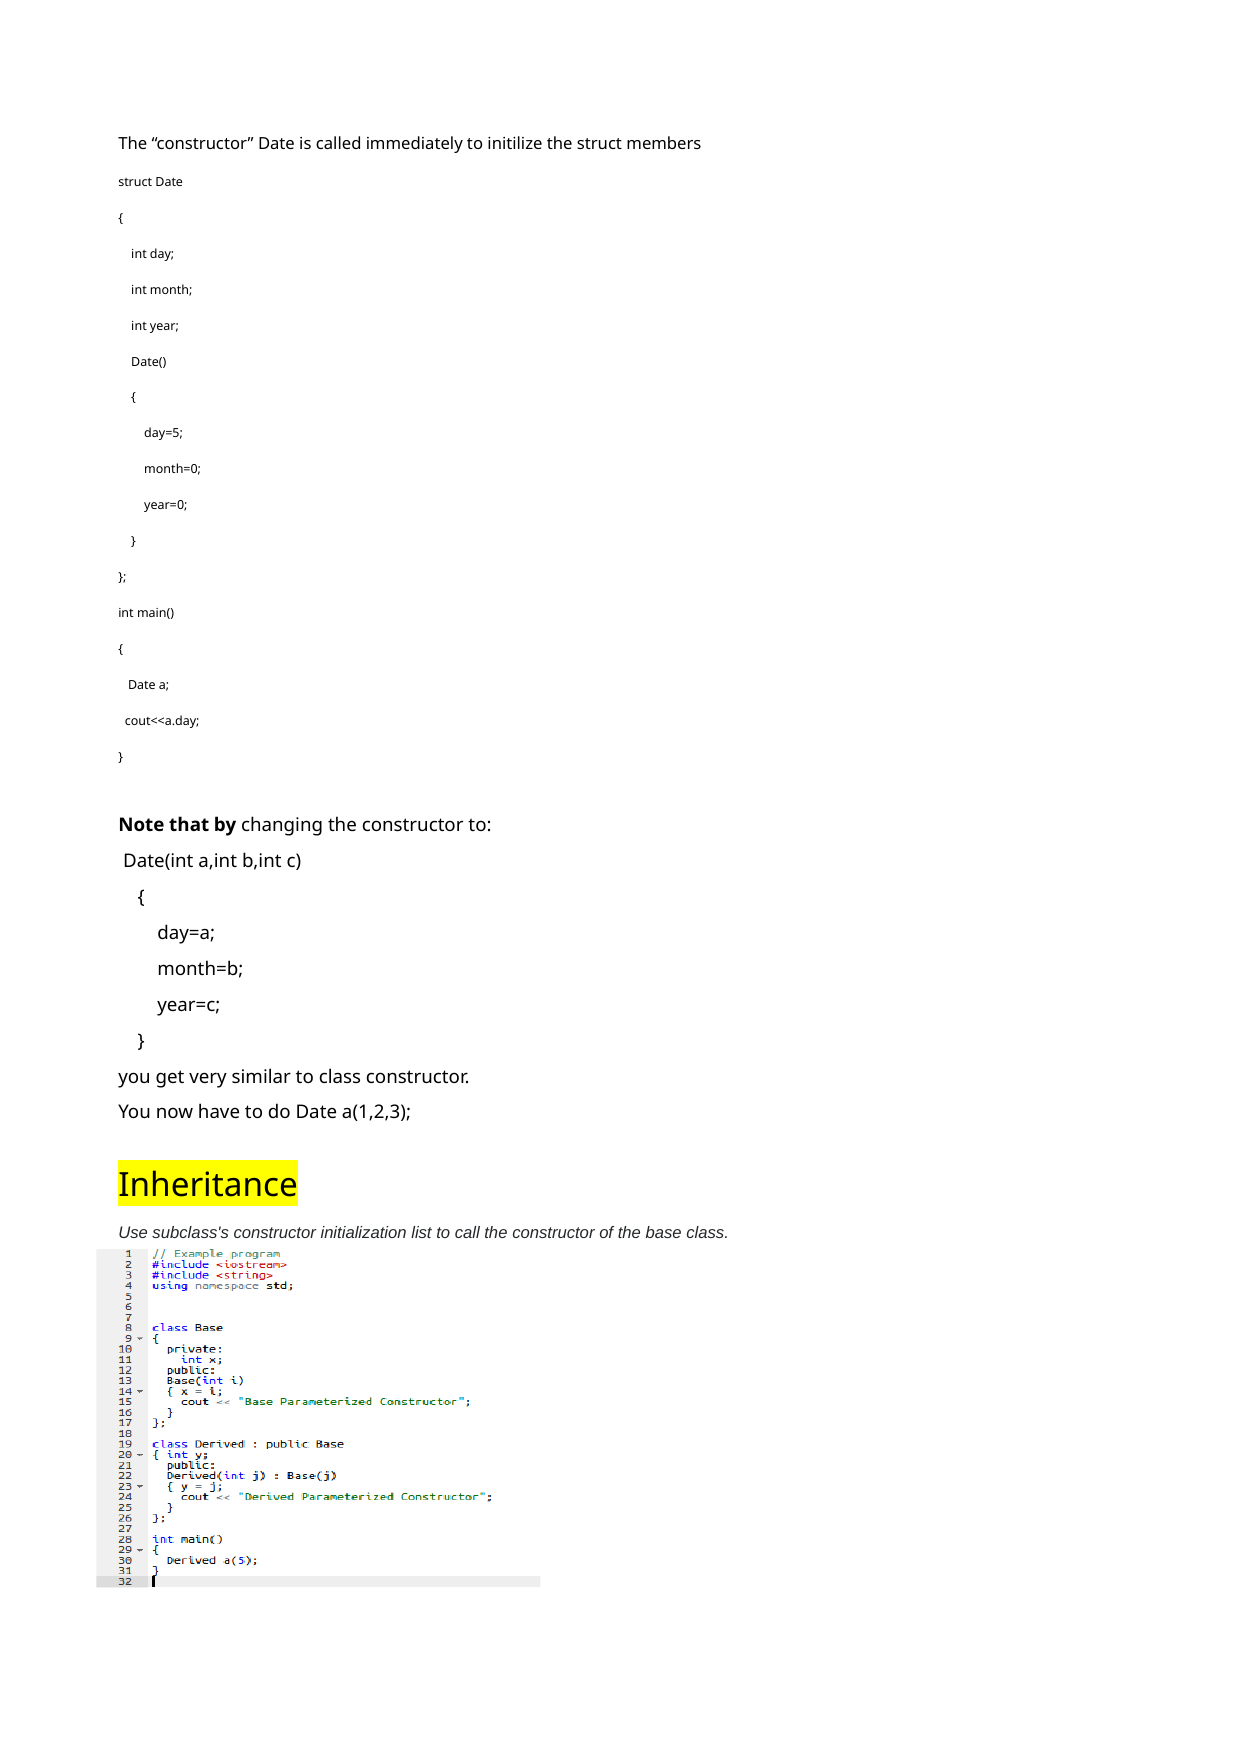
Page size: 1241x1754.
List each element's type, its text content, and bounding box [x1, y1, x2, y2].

text You now have to do Date a(1,2,3); [118, 1088, 1122, 1124]
text year=0; [118, 477, 1122, 513]
text Use subclass's constructor initialization list to call the constructor of the base class. [118, 1206, 1122, 1242]
text } [118, 729, 1122, 765]
text { [118, 621, 1122, 657]
text Note that by changing the constructor to: [118, 801, 1122, 837]
text int year; [118, 298, 1122, 334]
text month=0; [118, 442, 1122, 477]
text Inheritance [118, 1160, 1122, 1206]
text int main() [118, 585, 1122, 621]
text Date(int a,int b,int c) [118, 837, 1122, 873]
text Date a; [118, 657, 1122, 693]
text struct Date [118, 154, 1122, 190]
text } [118, 513, 1122, 549]
text cout<<a.day; [118, 693, 1122, 729]
text } [118, 1017, 1122, 1052]
text The “constructor” Date is called immediately to initilize the struct members [118, 118, 1122, 154]
text day=5; [118, 406, 1122, 442]
text Date() [118, 334, 1122, 370]
text year=c; [118, 981, 1122, 1017]
text day=a; [118, 909, 1122, 945]
text { [118, 370, 1122, 406]
text int month; [118, 262, 1122, 298]
text int day; [118, 226, 1122, 262]
text { [118, 190, 1122, 226]
text you get very similar to class constructor. [118, 1052, 1122, 1088]
text }; [118, 549, 1122, 585]
picture [96, 1249, 541, 1588]
text { [118, 873, 1122, 909]
text month=b; [118, 945, 1122, 981]
